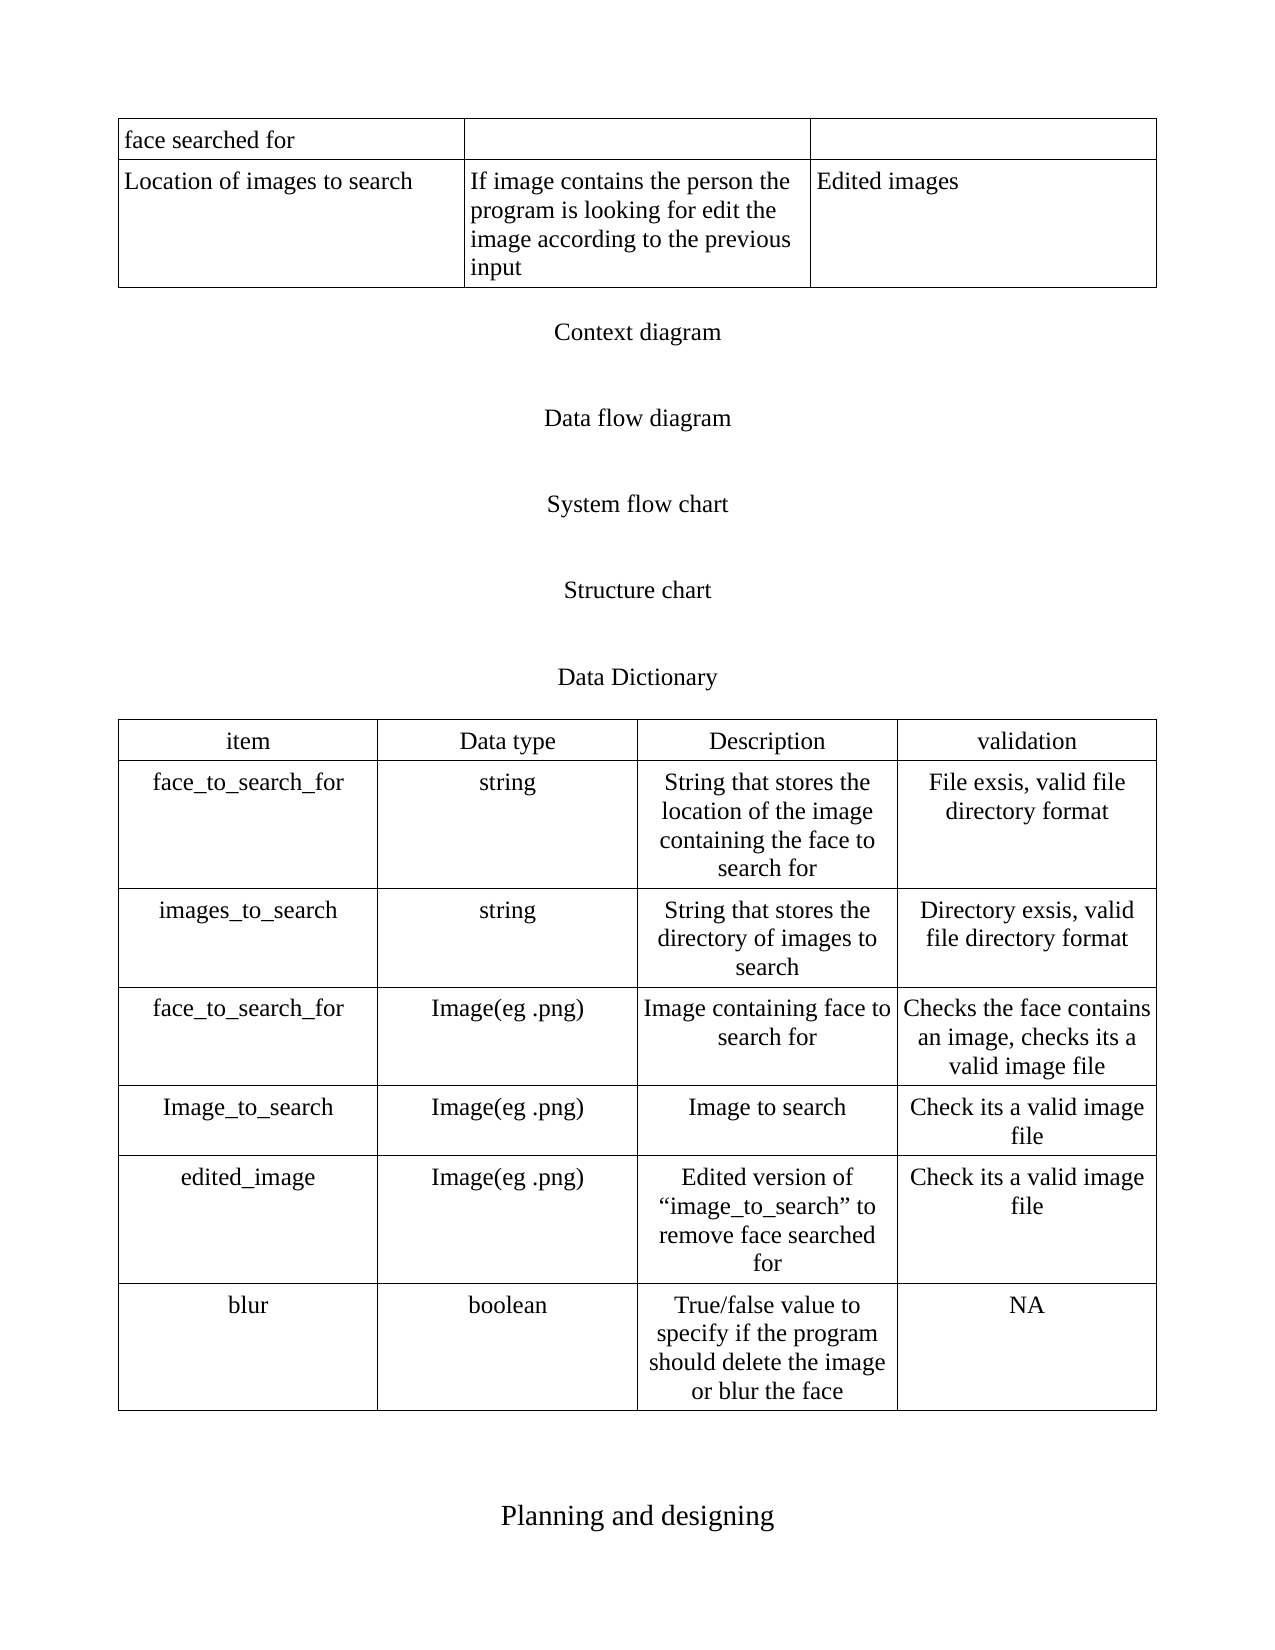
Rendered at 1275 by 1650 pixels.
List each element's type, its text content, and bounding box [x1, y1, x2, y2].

table_cell Checks the face contains an image, checks its a valid image file [898, 988, 1156, 1085]
text Data flow diagram [118, 403, 1157, 432]
table_cell Edited version of “image_to_search” to remove face searched for [638, 1156, 897, 1283]
table_cell Image_to_search [119, 1086, 377, 1155]
table_cell Image containing face to search for [638, 988, 897, 1085]
table_cell Image(eg .png) [378, 1156, 637, 1283]
table_cell If image contains the person the program is looking for edit the image according to the previous input [465, 160, 810, 287]
table_cell string [378, 761, 637, 888]
text Data Dictionary [118, 662, 1157, 690]
table_cell face_to_search_for [119, 761, 377, 888]
table_cell Image(eg .png) [378, 988, 637, 1085]
text Planning and designing [118, 1498, 1157, 1531]
table_cell String that stores the directory of images to search [638, 889, 897, 987]
table_cell Directory exsis, valid file directory format [898, 889, 1156, 987]
table_cell Image to search [638, 1086, 897, 1155]
table_cell face searched for [119, 119, 464, 159]
table_header validation [898, 720, 1156, 760]
text Structure chart [118, 575, 1157, 604]
table_cell File exsis, valid file directory format [898, 761, 1156, 888]
table_cell [811, 119, 1156, 159]
table_cell edited_image [119, 1156, 377, 1283]
table_header item [119, 720, 377, 760]
table_cell Edited images [811, 160, 1156, 287]
table_cell boolean [378, 1284, 637, 1410]
table_header Data type [378, 720, 637, 760]
text System flow chart [118, 489, 1157, 518]
table_cell images_to_search [119, 889, 377, 987]
table_cell String that stores the location of the image containing the face to search for [638, 761, 897, 888]
table_cell face_to_search_for [119, 988, 377, 1085]
table_cell True/false value to specify if the program should delete the image or blur the face [638, 1284, 897, 1410]
table_cell blur [119, 1284, 377, 1410]
table_cell Check its a valid image file [898, 1086, 1156, 1155]
table_cell [465, 119, 810, 159]
text Context diagram [118, 317, 1157, 345]
table_cell NA [898, 1284, 1156, 1410]
table_cell Check its a valid image file [898, 1156, 1156, 1283]
table_cell string [378, 889, 637, 987]
table_cell Location of images to search [119, 160, 464, 287]
table_header Description [638, 720, 897, 760]
table_cell Image(eg .png) [378, 1086, 637, 1155]
